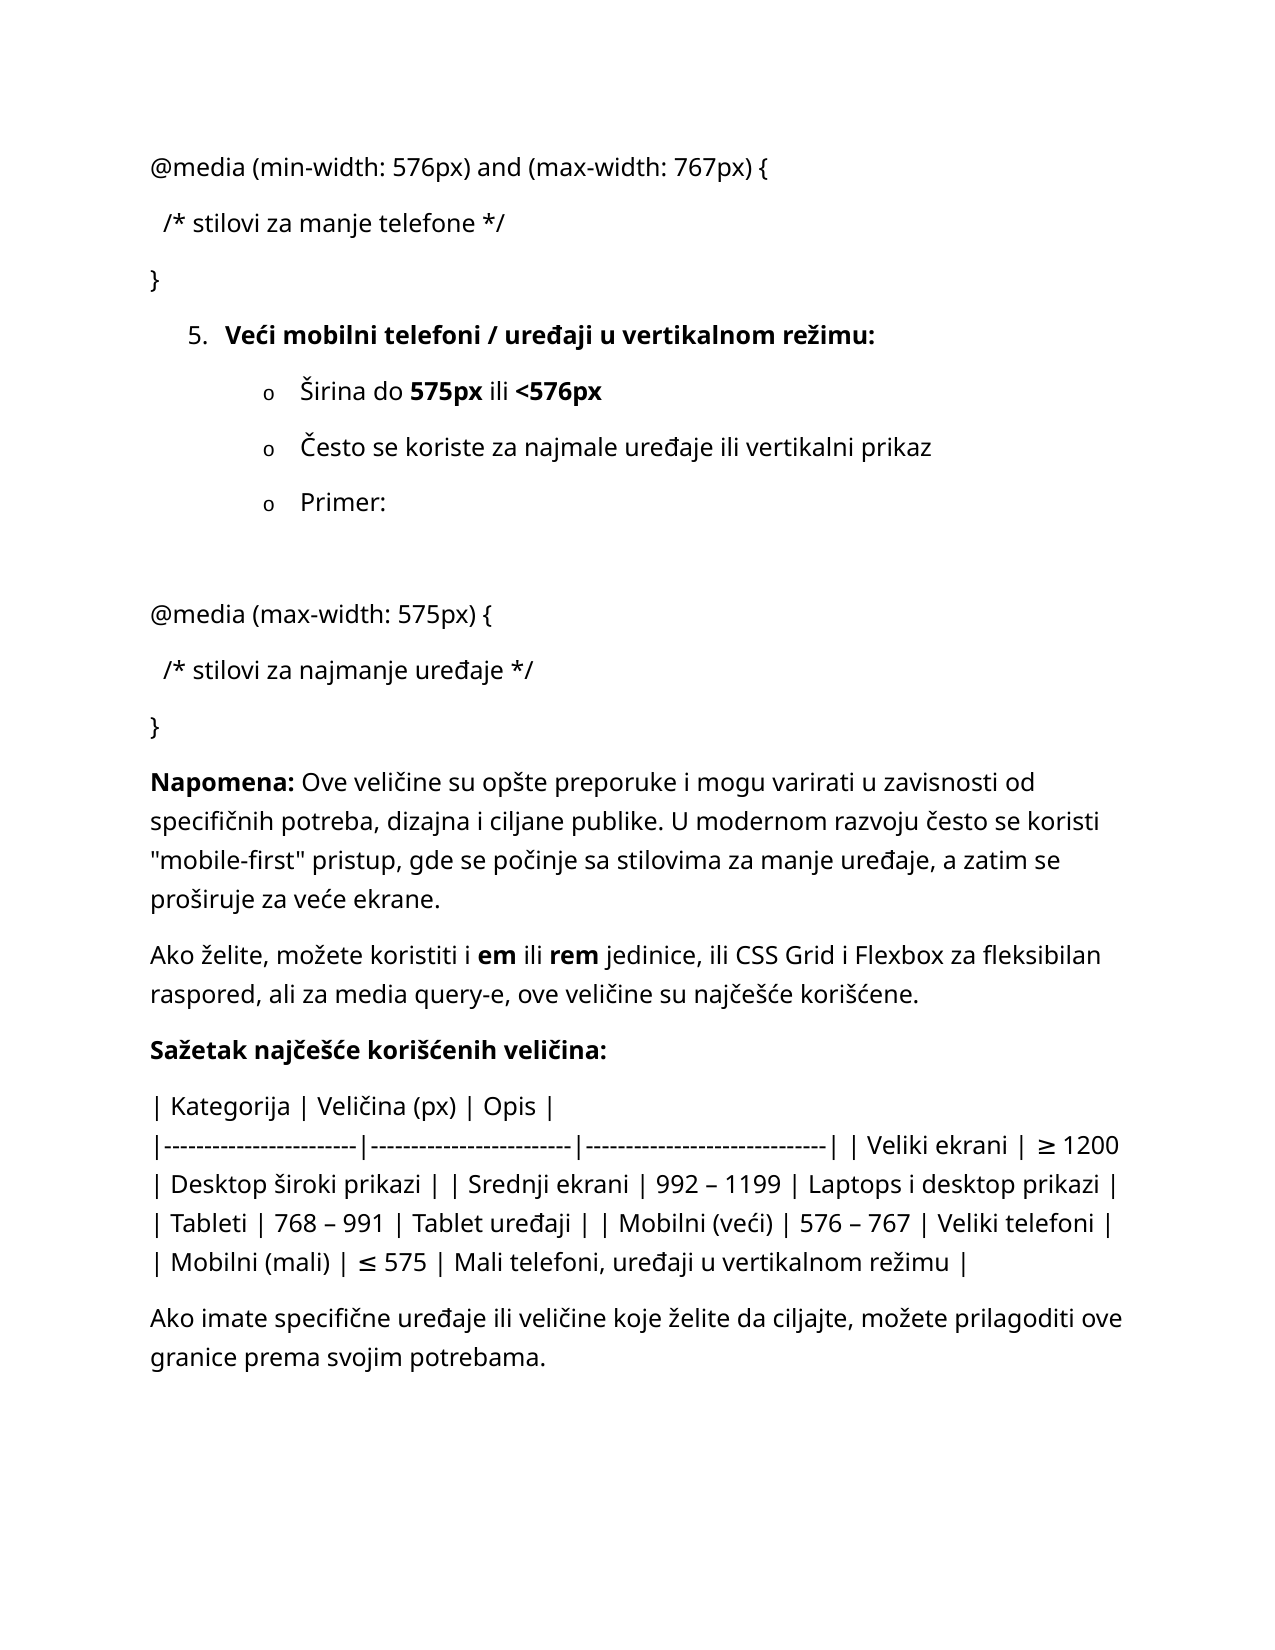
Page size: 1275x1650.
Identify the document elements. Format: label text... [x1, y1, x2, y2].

text /* stilovi za manje telefone */ [150, 206, 1125, 240]
text } [150, 708, 1125, 742]
text @media (min-width: 576px) and (max-width: 767px) { [150, 150, 1125, 184]
list Veći mobilni telefoni / uređaji u vertikalnom režimu: [187, 317, 1125, 352]
list Širina do 575px ili <576px [262, 373, 1125, 407]
list Primer: [262, 485, 1125, 519]
text /* stilovi za najmanje uređaje */ [150, 652, 1125, 687]
list Često se koriste za najmale uređaje ili vertikalni prikaz [262, 429, 1125, 463]
text | Kategorija | Veličina (px) | Opis | |------------------------|-------------------------|------------------------------| | Veliki ekrani | ≥ 1200 | Desktop široki prikazi | | Srednji ekrani | 992 – 1199 | Laptops i desktop prikazi | | Tableti | 768 – 991 | Tablet uređaji | | Mobilni (veći) | 576 – 767 | Veliki telefoni | | Mobilni (mali) | ≤ 575 | Mali telefoni, uređaji u vertikalnom režimu | [150, 1088, 1125, 1279]
text } [150, 262, 1125, 296]
text Ako imate specifične uređaje ili veličine koje želite da ciljajte, možete prilagoditi ove granice prema svojim potrebama. [150, 1301, 1125, 1374]
text Napomena: Ove veličine su opšte preporuke i mogu varirati u zavisnosti od specifičnih potreba, dizajna i ciljane publike. U modernom razvoju često se koristi "mobile-first" pristup, gde se počinje sa stilovima za manje uređaje, a zatim se proširuje za veće ekrane. [150, 764, 1125, 916]
text @media (max-width: 575px) { [150, 597, 1125, 631]
text Sažetak najčešće korišćenih veličina: [150, 1032, 1125, 1067]
text Ako želite, možete koristiti i em ili rem jedinice, ili CSS Grid i Flexbox za fleksibilan raspored, ali za media query-e, ove veličine su najčešće korišćene. [150, 937, 1125, 1011]
